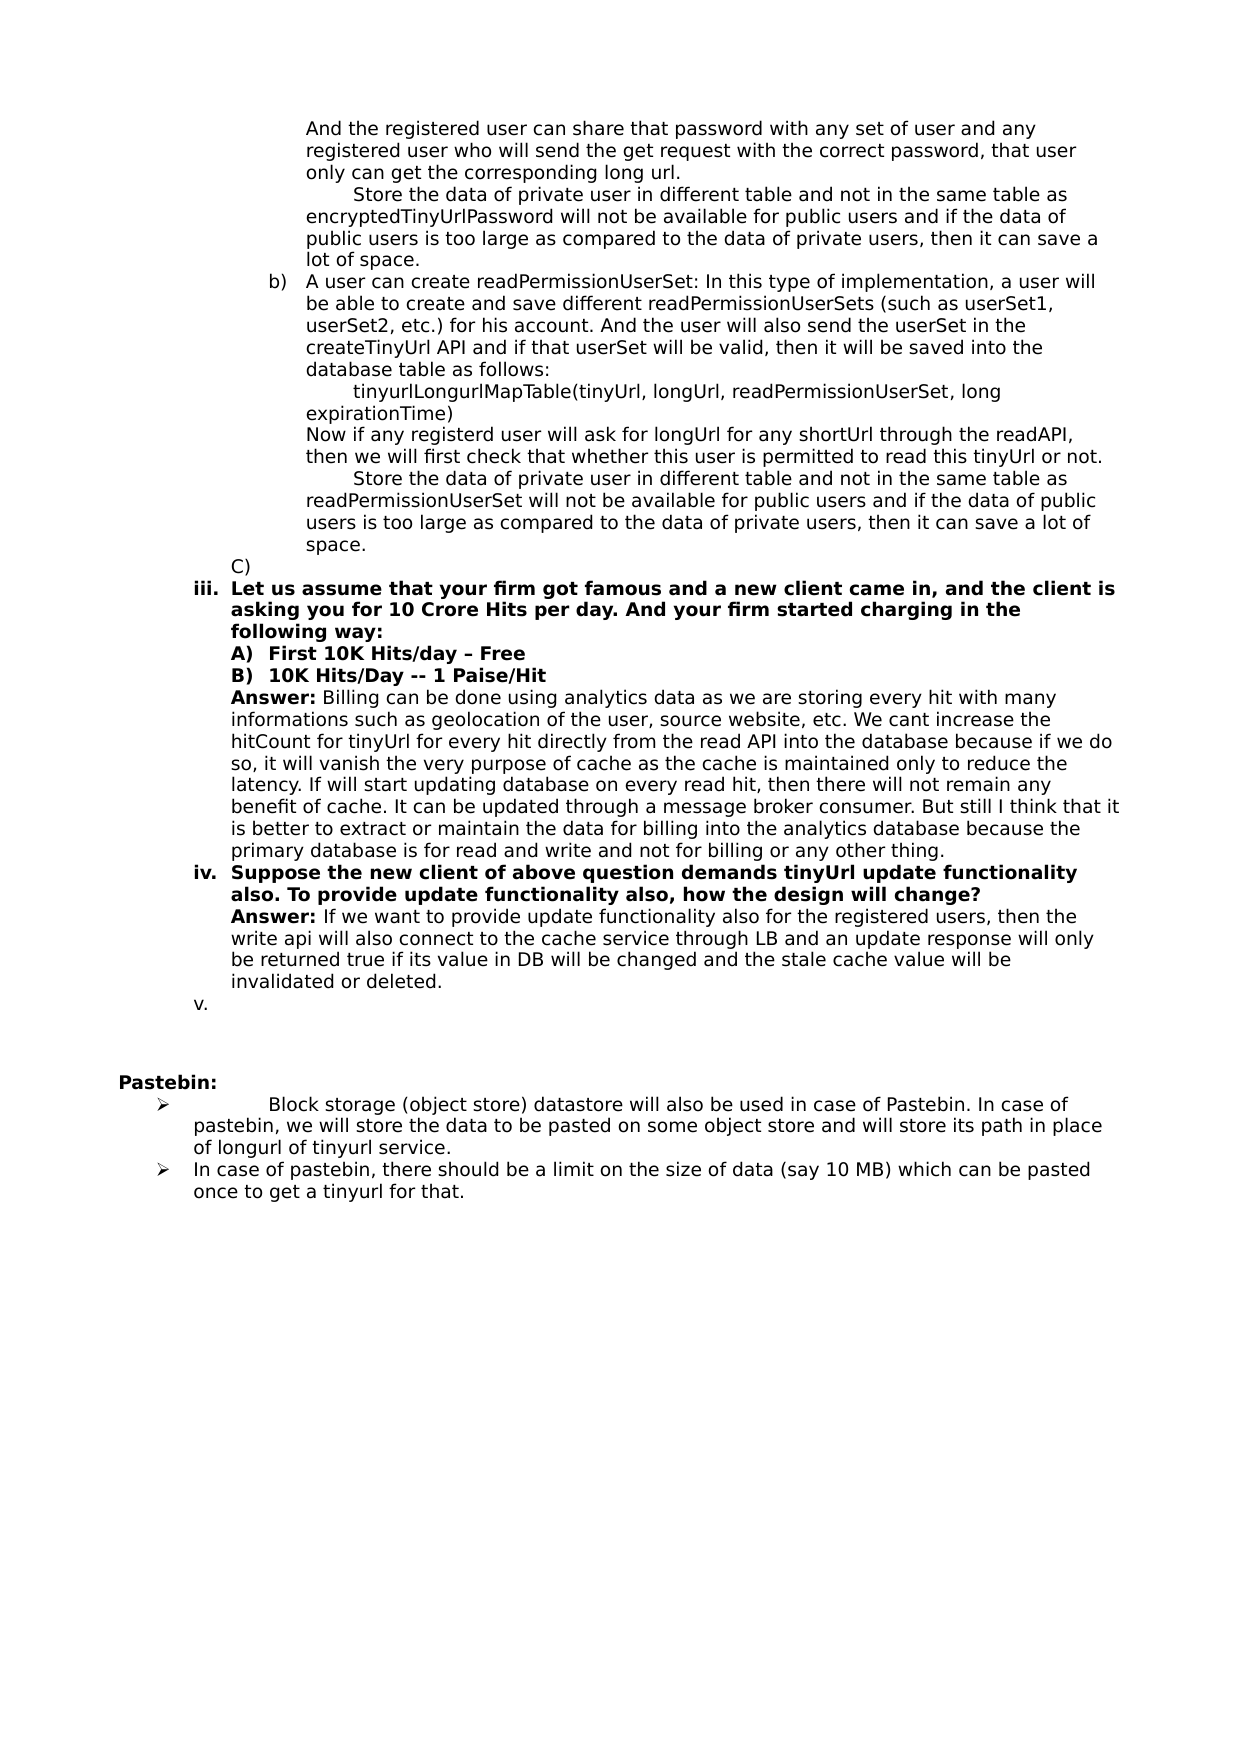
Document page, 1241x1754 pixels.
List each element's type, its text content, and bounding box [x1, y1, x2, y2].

list Store the data of private user in different table and not in the same table as readPermissionUserSet will not be available for public users and if the data of public users is too large as compared to the data of private users, then it can save a lot of space. [268, 468, 1122, 556]
list First 10K Hits/day – Free [231, 643, 1122, 665]
list And the registered user can share that password with any set of user and any registered user who will send the get request with the correct password, that user only can get the corresponding long url. [268, 118, 1122, 184]
list Answer: If we want to provide update functionality also for the registered users, then the write api will also connect to the cache service through LB and an update response will only be returned true if its value in DB will be changed and the stale cache value will be invalidated or deleted. [193, 906, 1122, 993]
list In case of pastebin, there should be a limit on the size of data (say 10 MB) which can be pasted once to get a tinyurl for that. [156, 1159, 1122, 1203]
list tinyurlLongurlMapTable(tinyUrl, longUrl, readPermissionUserSet, long expirationTime) [268, 381, 1122, 424]
list Block storage (object store) datastore will also be used in case of Pastebin. In case of pastebin, we will store the data to be pasted on some object store and will store its path in place of longurl of tinyurl service. [156, 1093, 1122, 1159]
list Answer: Billing can be done using analytics data as we are storing every hit with many informations such as geolocation of the user, source website, etc. We cant increase the hitCount for tinyUrl for every hit directly from the read API into the database because if we do so, it will vanish the very purpose of cache as the cache is maintained only to reduce the latency. If will start updating database on every read hit, then there will not remain any benefit of cache. It can be updated through a message broker consumer. But still I think that it is better to extract or maintain the data for billing into the analytics database because the primary database is for read and write and not for billing or any other thing. [193, 687, 1122, 862]
list Let us assume that your firm got famous and a new client came in, and the client is asking you for 10 Crore Hits per day. And your firm started charging in the following way: [193, 577, 1122, 643]
list Store the data of private user in different table and not in the same table as encryptedTinyUrlPassword will not be available for public users and if the data of public users is too large as compared to the data of private users, then it can save a lot of space. [268, 184, 1122, 271]
list Suppose the new client of above question demands tinyUrl update functionality also. To provide update functionality also, how the design will change? [193, 862, 1122, 906]
text Pastebin: [118, 1072, 1122, 1093]
list 10K Hits/Day -- 1 Paise/Hit [231, 665, 1122, 687]
list A user can create readPermissionUserSet: In this type of implementation, a user will be able to create and save different readPermissionUserSets (such as userSet1, userSet2, etc.) for his account. And the user will also send the userSet in the createTinyUrl API and if that userSet will be valid, then it will be saved into the database table as follows: [268, 271, 1122, 381]
list Now if any registerd user will ask for longUrl for any shortUrl through the readAPI, then we will first check that whether this user is permitted to read this tinyUrl or not. [268, 424, 1122, 468]
